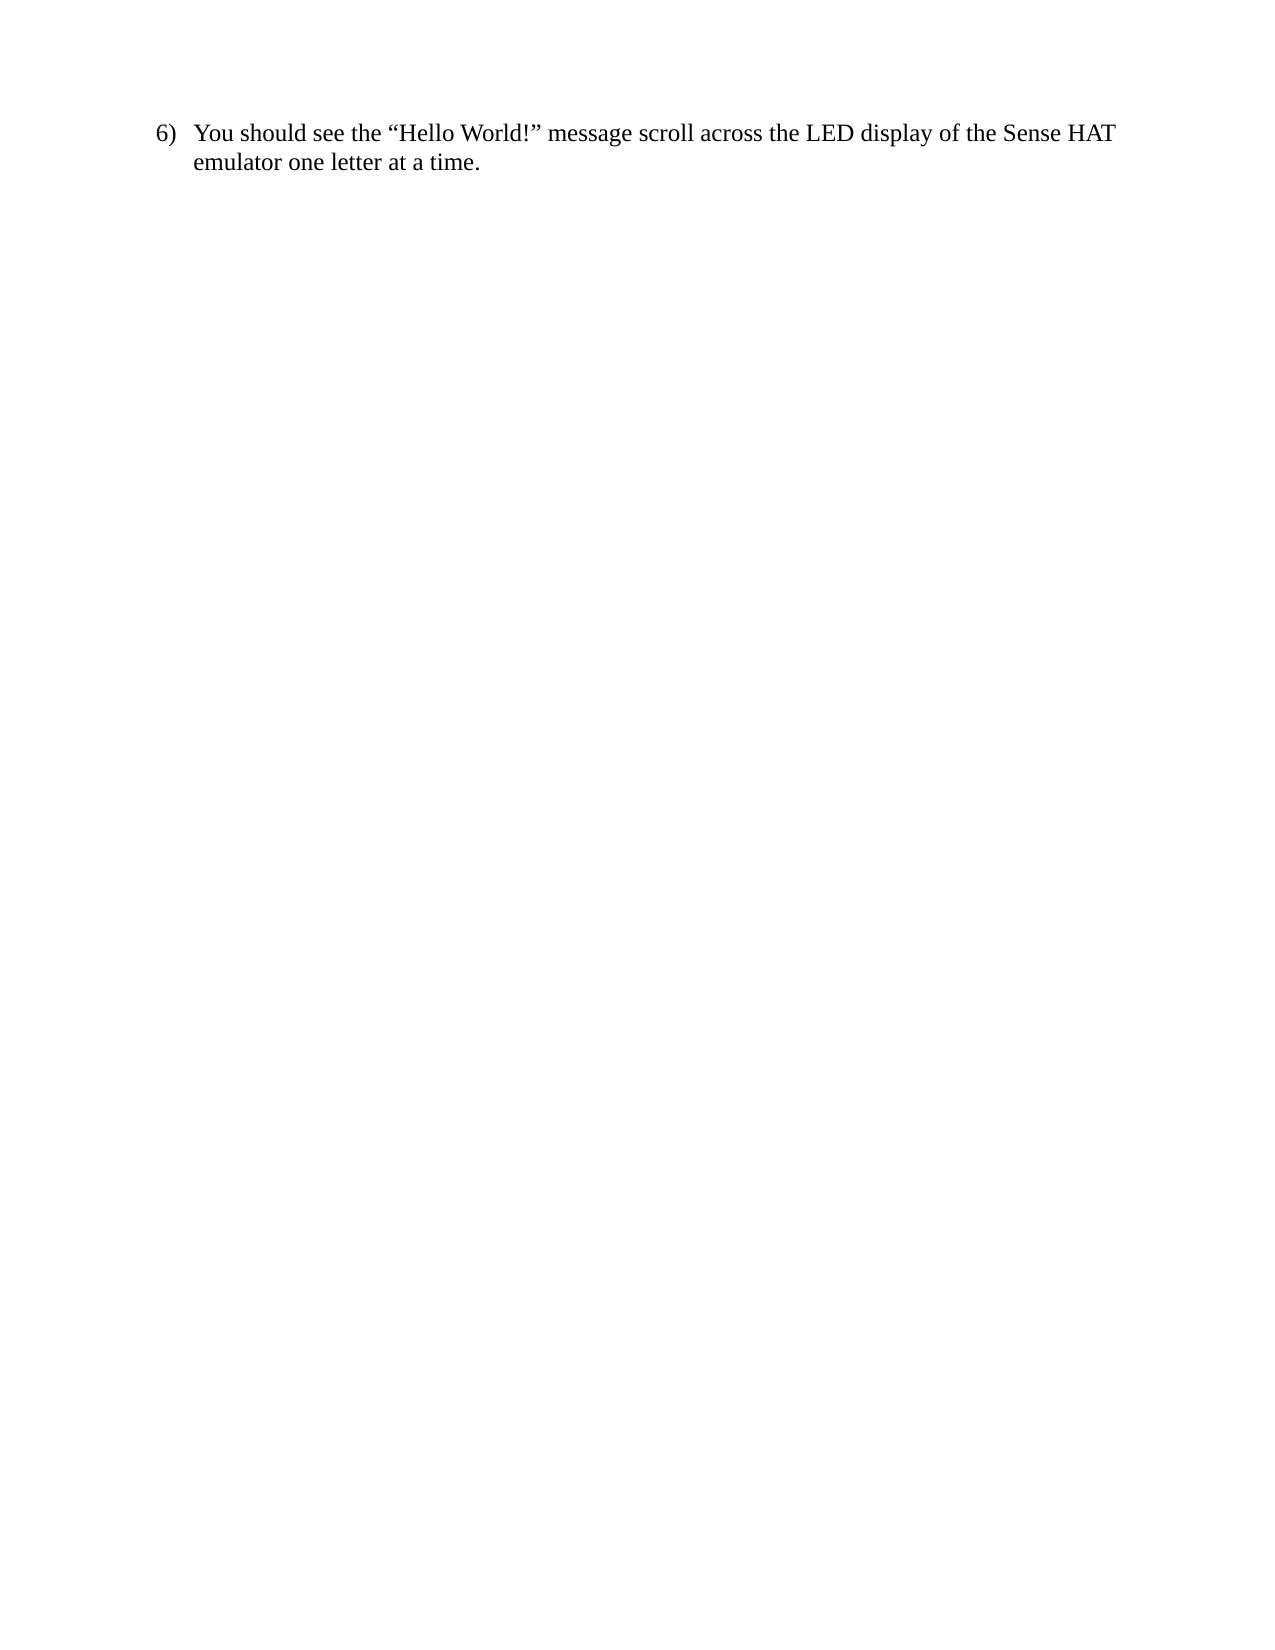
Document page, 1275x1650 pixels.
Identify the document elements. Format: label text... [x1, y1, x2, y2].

list You should see the “Hello World!” message scroll across the LED display of the Sense HAT emulator one letter at a time. [156, 118, 1157, 176]
